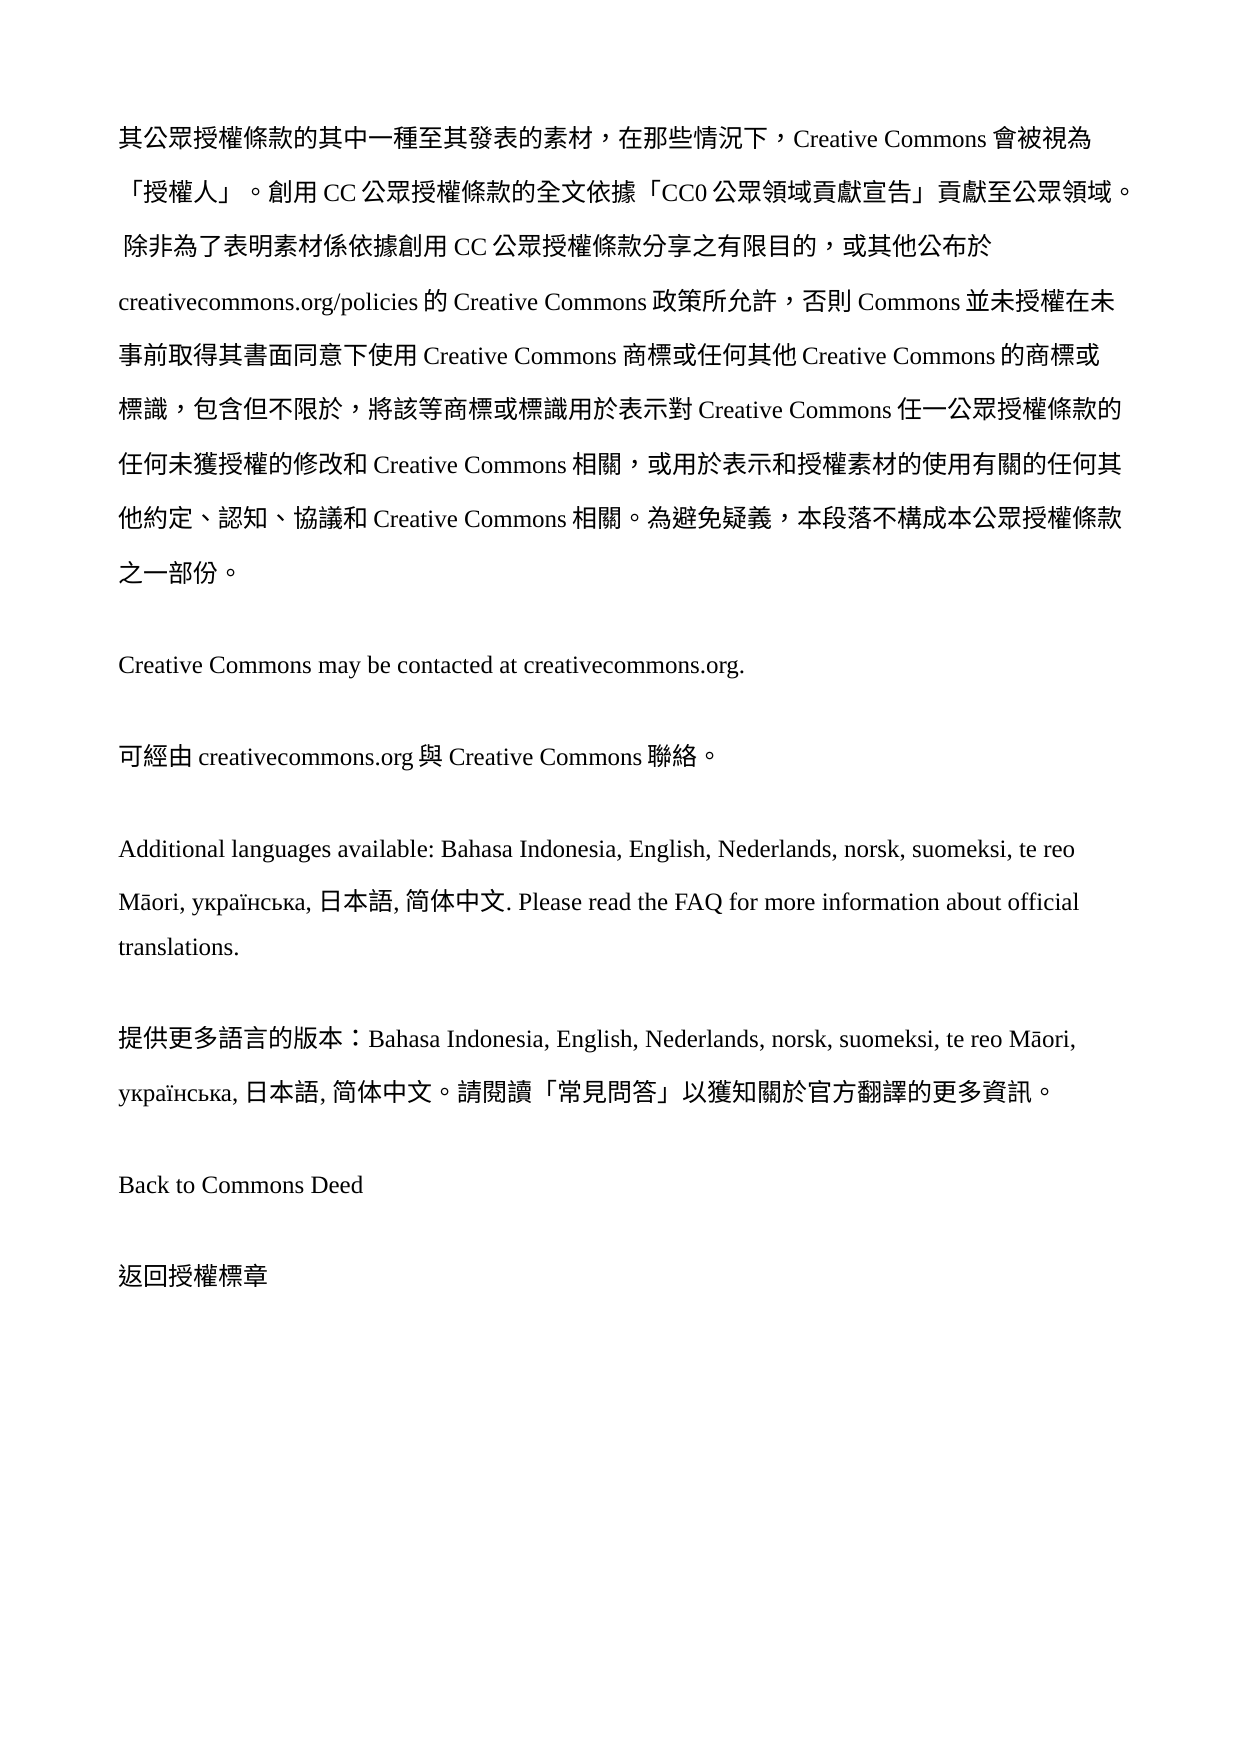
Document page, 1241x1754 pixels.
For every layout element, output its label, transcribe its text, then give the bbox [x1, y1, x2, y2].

text Back to Commons Deed [118, 1170, 1122, 1199]
text Additional languages available: Bahasa Indonesia, English, Nederlands, norsk, suomeksi, te reo Māori, українська, 日本語, 简体中文. Please read the FAQ for more information about official translations. [118, 834, 1122, 961]
text 返回授權標章 [118, 1256, 1122, 1292]
text 提供更多語言的版本：Bahasa Indonesia, English, Nederlands, norsk, suomeksi, te reo Māori, українська, 日本語, 简体中文。請閱讀「常見問答」以獲知關於官方翻譯的更多資訊。 [118, 1018, 1122, 1109]
text Creative Commons 並非其公眾授權條款之當事人。儘管如此，Creative Commons得選擇適用其公眾授權條款的其中一種至其發表的素材，在那些情況下，Creative Commons會被視為「授權人」。創用CC公眾授權條款的全文依據「CC0公眾領域貢獻宣告」貢獻至公眾領域。 除非為了表明素材係依據創用CC公眾授權條款分享之有限目的，或其他公布於creativecommons.org/policies的Creative Commons政策所允許，否則 Commons並未授權在未事前取得其書面同意下使用Creative Commons商標或任何其他Creative Commons的商標或標識，包含但不限於，將該等商標或標識用於表示對Creative Commons任一公眾授權條款的任何未獲授權的修改和Creative Commons相關，或用於表示和授權素材的使用有關的任何其他約定、認知、協議和Creative Commons相關。為避免疑義，本段落不構成本公眾授權條款之一部份。 [118, 118, 1122, 589]
text Creative Commons may be contacted at creativecommons.org. [118, 651, 1122, 679]
text 可經由creativecommons.org與Creative Commons聯絡。 [118, 737, 1122, 773]
